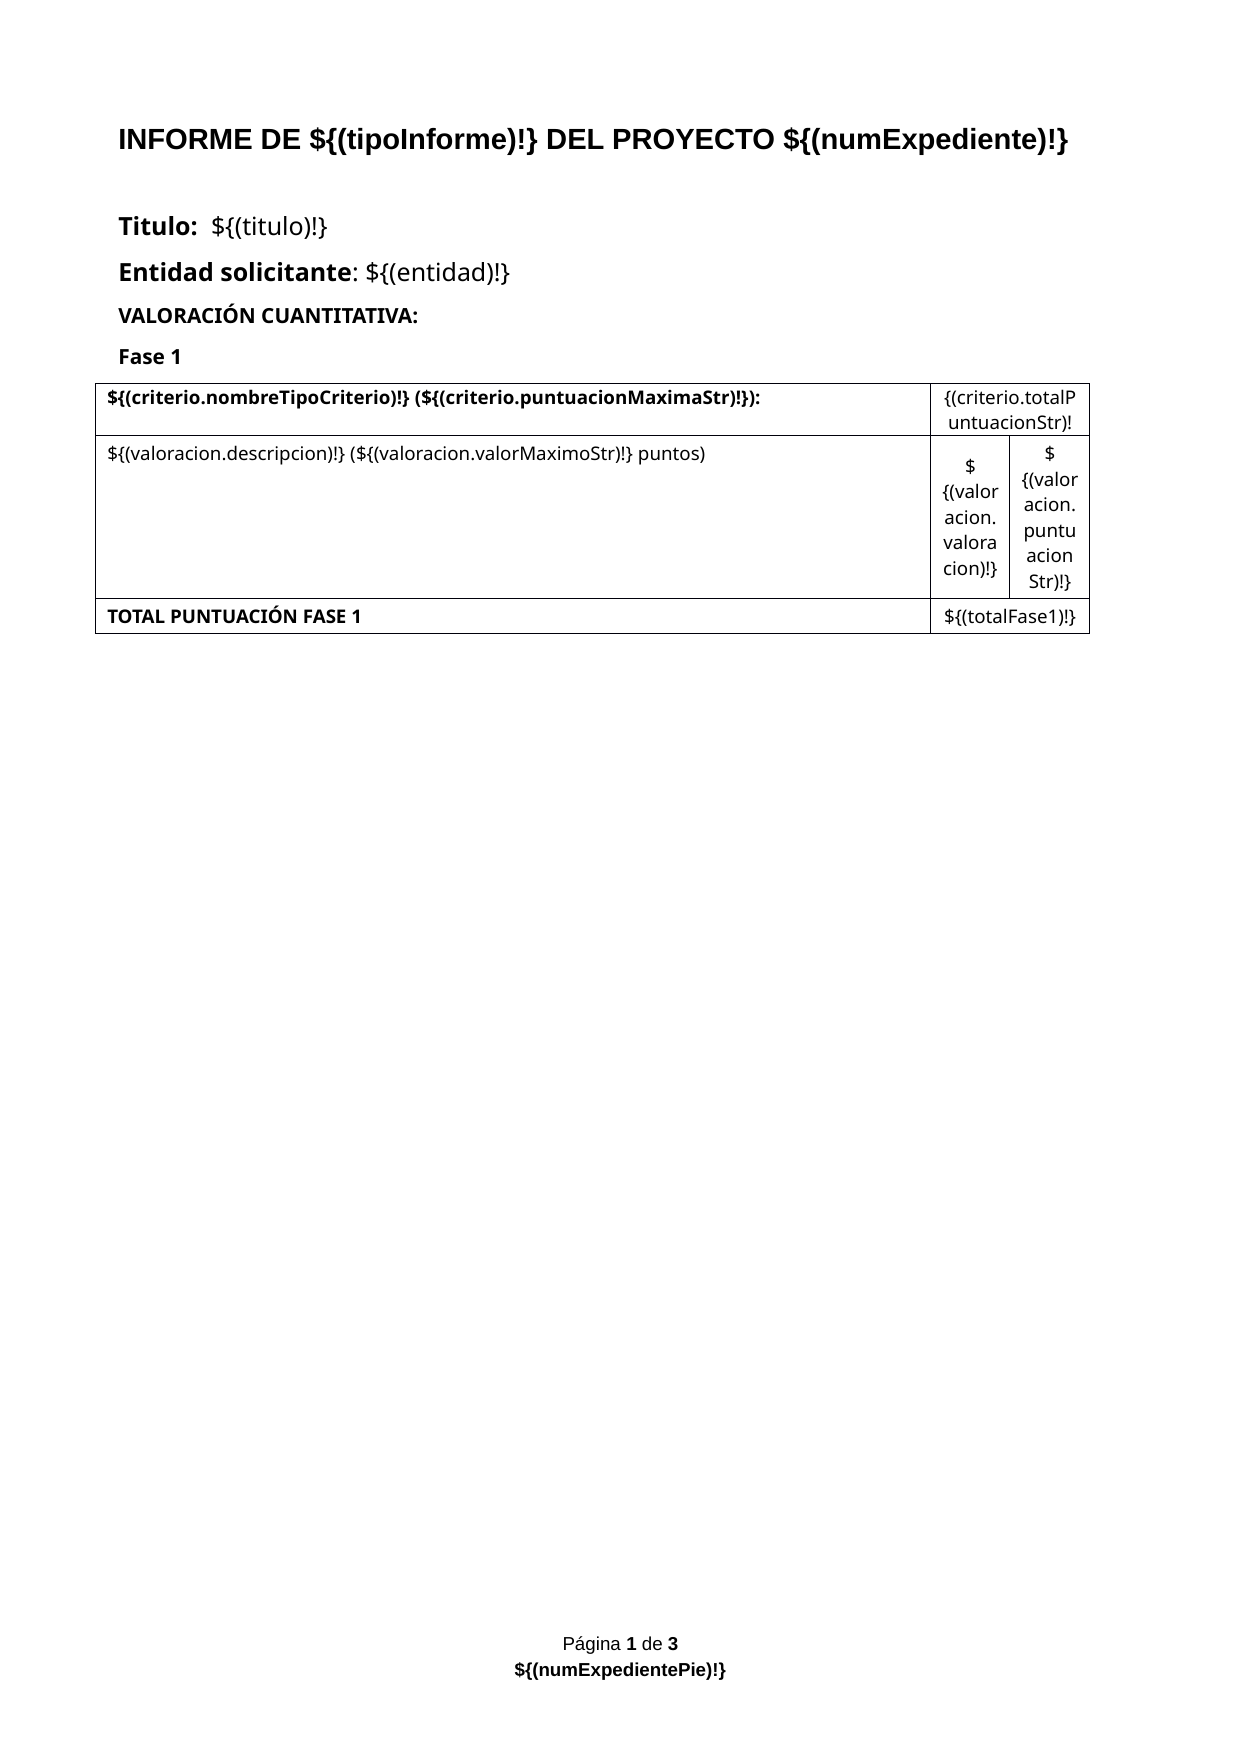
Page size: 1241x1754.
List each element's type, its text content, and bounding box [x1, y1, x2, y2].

table_cell TOTAL PUNTUACIÓN FASE 1 [96, 599, 930, 633]
table_header {(criterio.totalPuntuacionStr)! [931, 384, 1089, 435]
text VALORACIÓN CUANTITATIVA: [118, 301, 1122, 330]
table_cell ${(valoracion.descripcion)!} (${(valoracion.valorMaximoStr)!} puntos) @table:table-row [#list criterio.listaValoraciones as valoracion] @/table:table-row [/#list] @/table:table-row [/#list] [96, 436, 930, 598]
table_cell ${(totalFase1)!} [931, 599, 1089, 633]
table_cell ${(valoracion.puntuacionStr)!} [1010, 436, 1089, 598]
text INFORME DE ${(tipoInforme)!} DEL PROYECTO ${(numExpediente)!} [118, 122, 1122, 156]
text Fase 1 [118, 342, 1122, 371]
table_header ${(criterio.nombreTipoCriterio)!} (${(criterio.puntuacionMaximaStr)!}): @table:table-row [#list listaCriteriosFase1 as criterio] [96, 384, 930, 435]
table_cell ${(valoracion.valoracion)!} [931, 436, 1009, 598]
text Titulo: ${(titulo)!} [118, 208, 1122, 242]
text Entidad solicitante: ${(entidad)!} [118, 255, 1122, 289]
